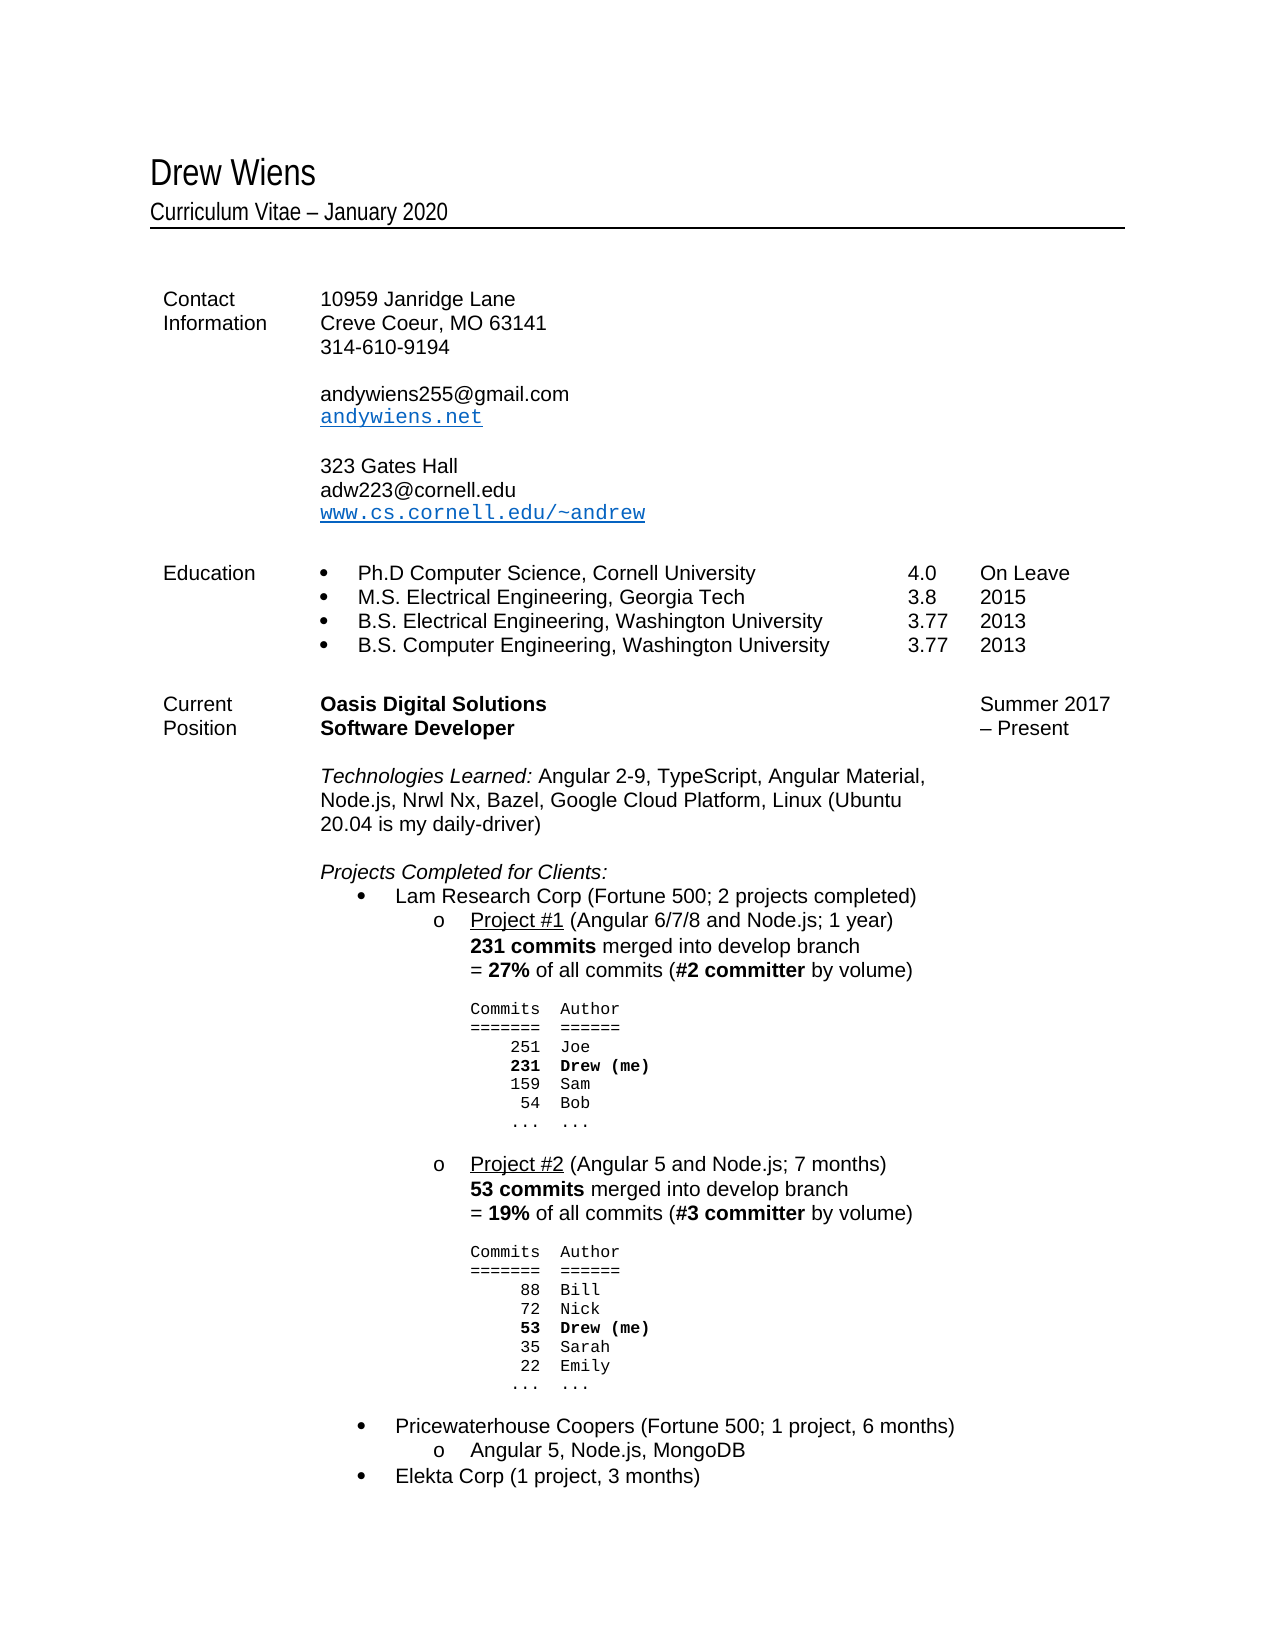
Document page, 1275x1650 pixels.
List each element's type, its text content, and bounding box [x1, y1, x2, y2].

table_header Contact Information [150, 281, 307, 555]
table_cell Current Position [150, 686, 307, 1493]
table_cell 4.0 3.8 3.77 3.77 [895, 555, 967, 686]
text Drew Wiens [150, 150, 1125, 193]
table_cell Ph.D Computer Science, Cornell University M.S. Electrical Engineering, Georgia Tech B.S. Electrical Engineering, Washington University B.S. Computer Engineering, Washington University [308, 555, 895, 686]
table_cell Education [150, 555, 307, 686]
table_cell Summer 2017 – Present [967, 686, 1125, 1493]
table_header 10959 Janridge Lane Creve Coeur, MO 63141 314-610-9194 andywiens255@gmail.com andywiens.net 323 Gates Hall adw223@cornell.edu www.cs.cornell.edu/~andrew [308, 281, 967, 555]
table_cell Oasis Digital Solutions Software Developer Technologies Learned: Angular 2-9, TypeScript, Angular Material, Node.js, Nrwl Nx, Bazel, Google Cloud Platform, Linux (Ubuntu 20.04 is my daily-driver) Projects Completed for Clients: Lam Research Corp (Fortune 500; 2 projects completed) Project #1 (Angular 6/7/8 and Node.js; 1 year) 231 commits merged into develop branch = 27% of all commits (#2 committer by volume) Commits Author ======= ====== 251 Joe 231 Drew (me) 159 Sam 54 Bob ... ... Project #2 (Angular 5 and Node.js; 7 months) 53 commits merged into develop branch = 19% of all commits (#3 committer by volume) Commits Author ======= ====== 88 Bill 72 Nick 53 Drew (me) 35 Sarah 22 Emily ... ... Pricewaterhouse Coopers (Fortune 500; 1 project, 6 months) Angular 5, Node.js, MongoDB Elekta Corp (1 project, 3 months) Aggio.io (3 weeks) Angular Boot Camps Taught (Primary Instructor): Angular Boot Camps Co-taught: Blog Posts Written: “How I Learned Angular” (9/16/17) “Angular Runtime Performance Guide” (9/19/17) Featured on the Google Angular blog “Loopback 3, TypeScript, and Custom Connectors” (1/5/18) “Why You Should Try Ubuntu” (9/15/19) Conference Talks Given: Angular Drag-and-Drop at WindyCity DevFest 2019 Angular Drag-and-Drop at St. Louis DevFest 2019 Machine Learning + Angular at COMO DevFest 2019 Full Stack Angular with NestJS at St. Louis DevFest 2019 Meetup Talks Given: “Rapid Declarative REST APIs for Angular Apps” (10/2017) TensorFlow.js + Angular at St. Louis Angular Lunch (3/2019) Angular Reactive Forms at St. Louis Angular (2/2019) Angular Drag-and-Drop at Porto Google Dev Group (2/2019) Conferences Attended: Bazelcon 2019 (Sunnyvale) WindyCity DevFest 2019 (Chicago) St. Louis DevFest 2019 [Both] DevUp 2018 (St. Louis) Strange Loop 2017 (St. Louis) Certifications: Google Cloud Platform (GCP) Professional Data Engineer (11/2019) Recent Training Completed: Google Cloud OnBoard St. Louis (5/9/18) Google Cloud Platform (late 2019) [308, 686, 967, 1493]
table_header [967, 281, 1125, 555]
table_cell On Leave 2015 2013 2013 [967, 555, 1125, 686]
text Curriculum Vitae – January 2020 [150, 196, 1125, 227]
